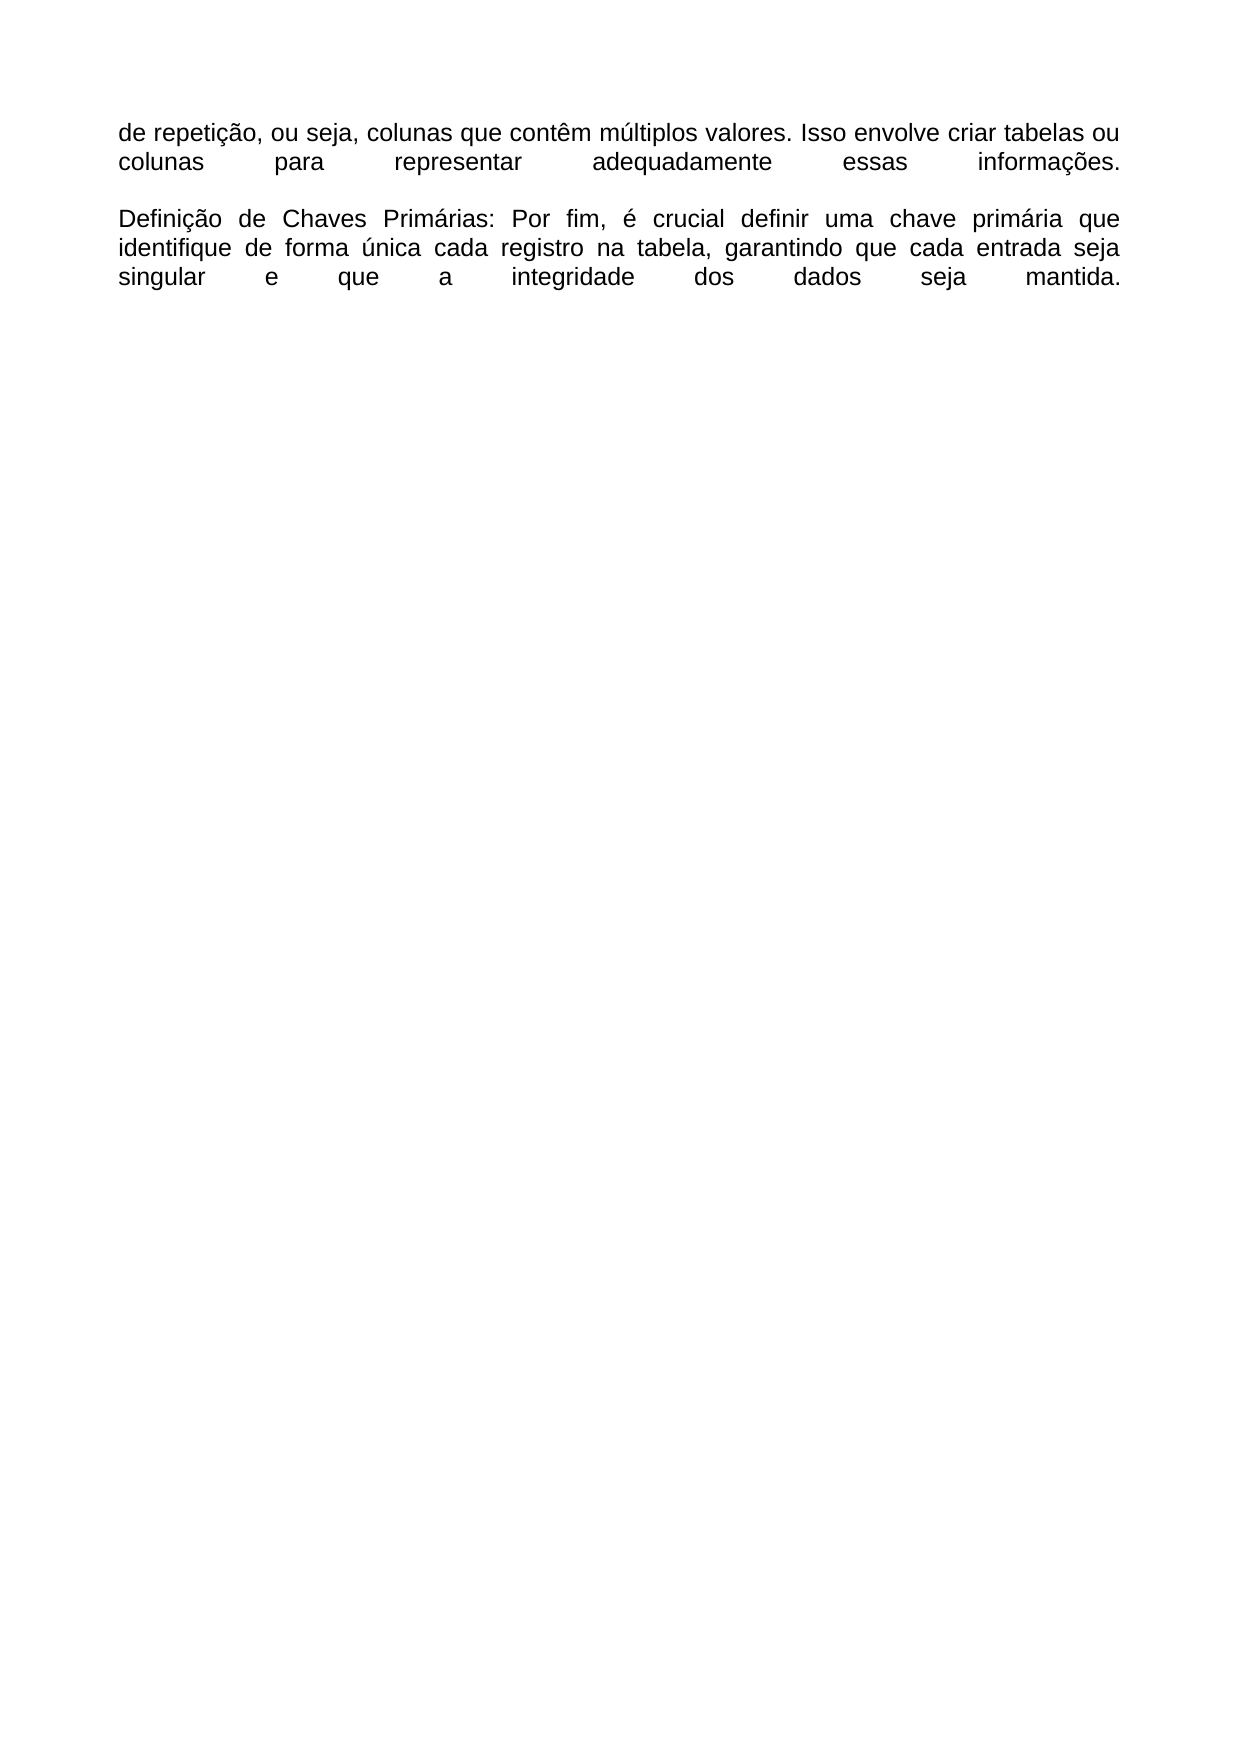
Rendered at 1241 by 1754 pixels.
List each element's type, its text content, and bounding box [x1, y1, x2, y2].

text de repetição, ou seja, colunas que contêm múltiplos valores. Isso envolve criar tabelas ou colunas para representar adequadamente essas informações. Definição de Chaves Primárias: Por fim, é crucial definir uma chave primária que identifique de forma única cada registro na tabela, garantindo que cada entrada seja singular e que a integridade dos dados seja mantida. [118, 118, 1122, 348]
